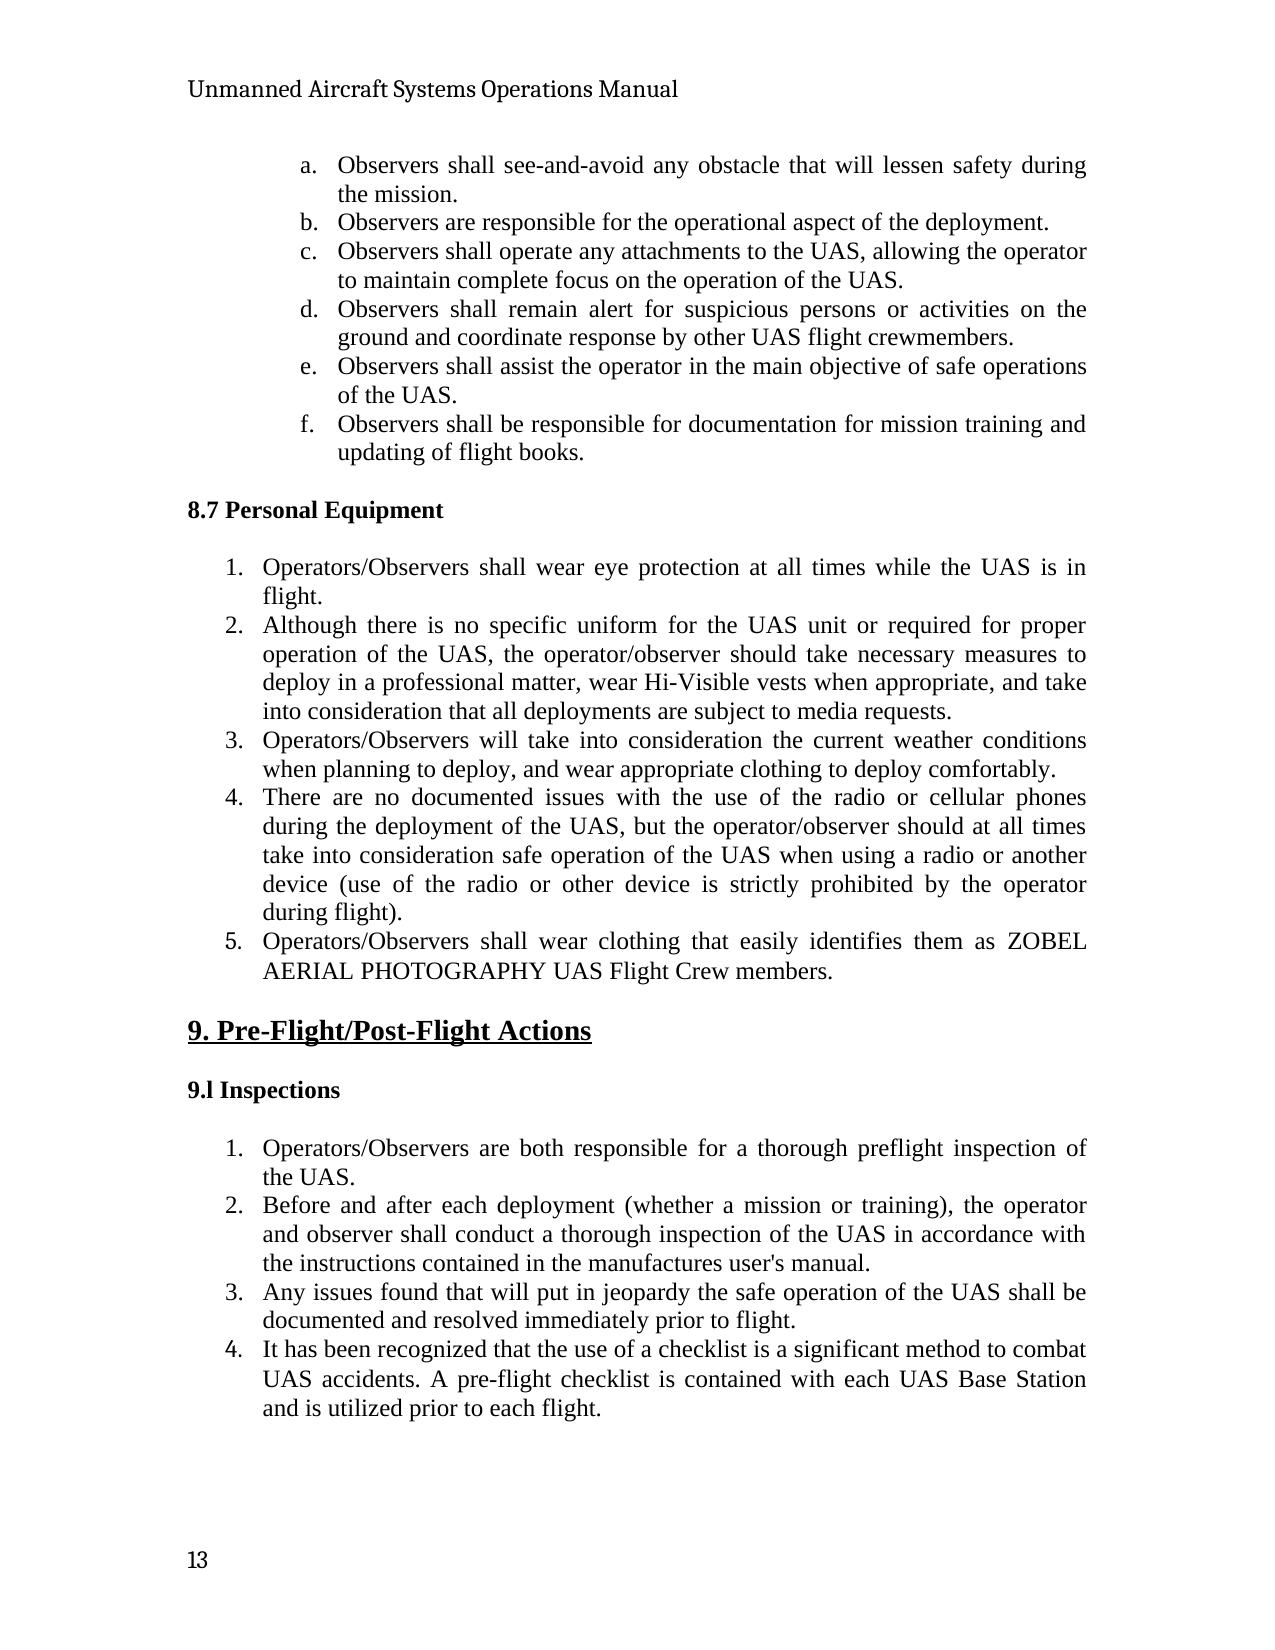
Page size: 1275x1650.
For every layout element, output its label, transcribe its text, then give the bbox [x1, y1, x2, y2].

list There are no documented issues with the use of the radio or cellular phones during the deployment of the UAS, but the operator/observer should at all times take into consideration safe operation of the UAS when using a radio or another device (use of the radio or other device is strictly prohibited by the operator during flight). [225, 782, 1087, 926]
list Observers shall be responsible for documentation for mission training and updating of flight books. [300, 409, 1087, 466]
list Although there is no specific uniform for the UAS unit or required for proper operation of the UAS, the operator/observer should take necessary measures to deploy in a professional matter, wear Hi-Visible vests when appropriate, and take into consideration that all deployments are subject to media requests. [225, 610, 1087, 725]
list Any issues found that will put in jeopardy the safe operation of the UAS shall be documented and resolved immediately prior to flight. [225, 1277, 1087, 1334]
list Observers are responsible for the operational aspect of the deployment. [300, 207, 1087, 236]
text 8.7 Personal Equipment [187, 495, 1087, 524]
list Observers shall see-and-avoid any obstacle that will lessen safety during the mission. [300, 150, 1087, 207]
list Before and after each deployment (whether a mission or training), the operator and observer shall conduct a thorough inspection of the UAS in accordance with the instructions contained in the manufactures user's manual. [225, 1191, 1087, 1277]
text 9. Pre-Flight/Post-Flight Actions [187, 1013, 1087, 1047]
list Operators/Observers are both responsible for a thorough preflight inspection of the UAS. [225, 1133, 1087, 1191]
list Observers shall operate any attachments to the UAS, allowing the operator to maintain complete focus on the operation of the UAS. [300, 236, 1087, 294]
list It has been recognized that the use of a checklist is a significant method to combat UAS accidents. A pre-flight checklist is contained with each UAS Base Station and is utilized prior to each flight. [225, 1334, 1087, 1421]
list Observers shall assist the operator in the main objective of safe operations of the UAS. [300, 351, 1087, 409]
list Observers shall remain alert for suspicious persons or activities on the ground and coordinate response by other UAS flight crewmembers. [300, 294, 1087, 351]
text 9.l Inspections [187, 1076, 1087, 1104]
list Operators/Observers shall wear eye protection at all times while the UAS is in flight. [225, 552, 1087, 610]
list Operators/Observers shall wear clothing that easily identifies them as ZOBEL AERIAL PHOTOGRAPHY UAS Flight Crew members. [225, 926, 1087, 984]
list Operators/Observers will take into consideration the current weather conditions when planning to deploy, and wear appropriate clothing to deploy comfortably. [225, 725, 1087, 782]
